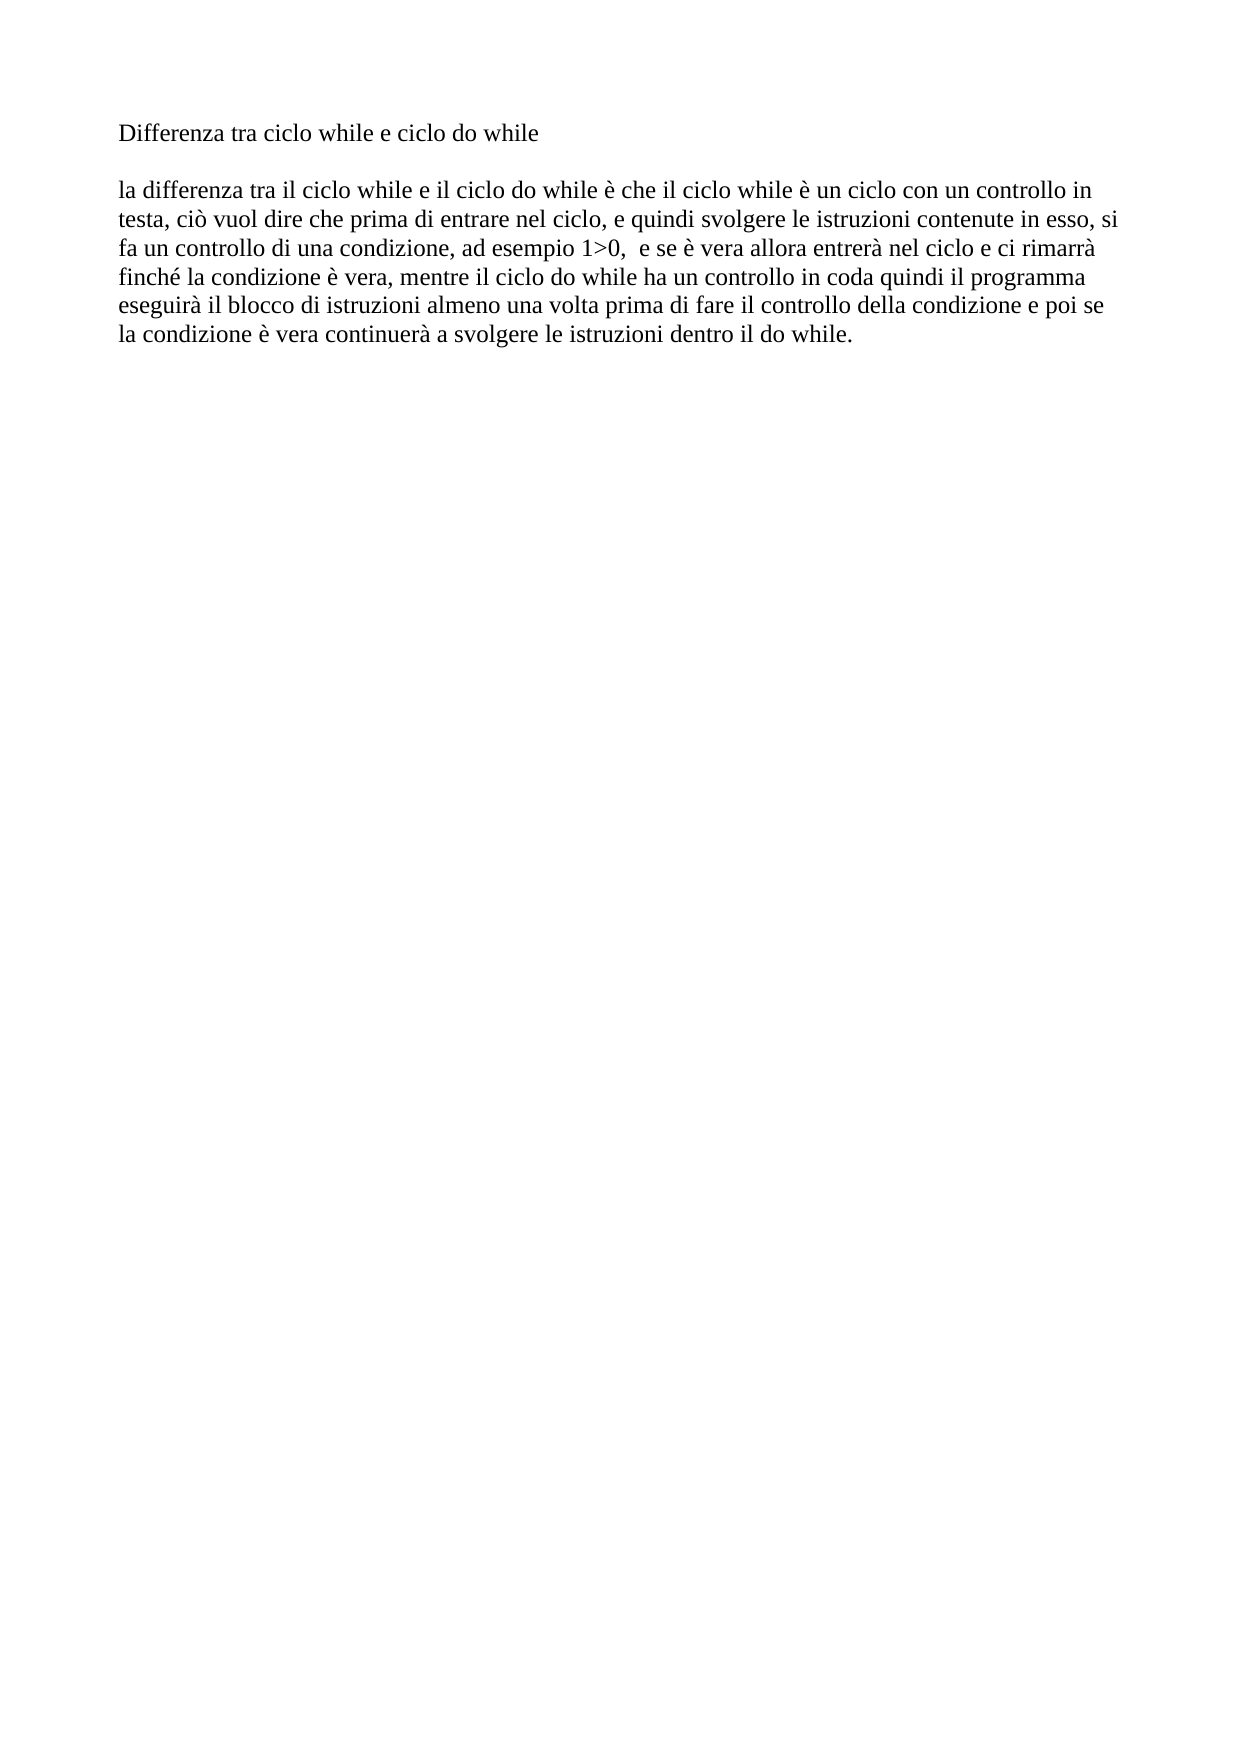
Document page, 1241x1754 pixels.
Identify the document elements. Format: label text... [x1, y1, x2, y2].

text Differenza tra ciclo while e ciclo do while [118, 118, 1122, 147]
text la differenza tra il ciclo while e il ciclo do while è che il ciclo while è un ciclo con un controllo in testa, ciò vuol dire che prima di entrare nel ciclo, e quindi svolgere le istruzioni contenute in esso, si fa un controllo di una condizione, ad esempio 1>0, e se è vera allora entrerà nel ciclo e ci rimarrà finché la condizione è vera, mentre il ciclo do while ha un controllo in coda quindi il programma eseguirà il blocco di istruzioni almeno una volta prima di fare il controllo della condizione e poi se la condizione è vera continuerà a svolgere le istruzioni dentro il do while. [118, 176, 1122, 348]
